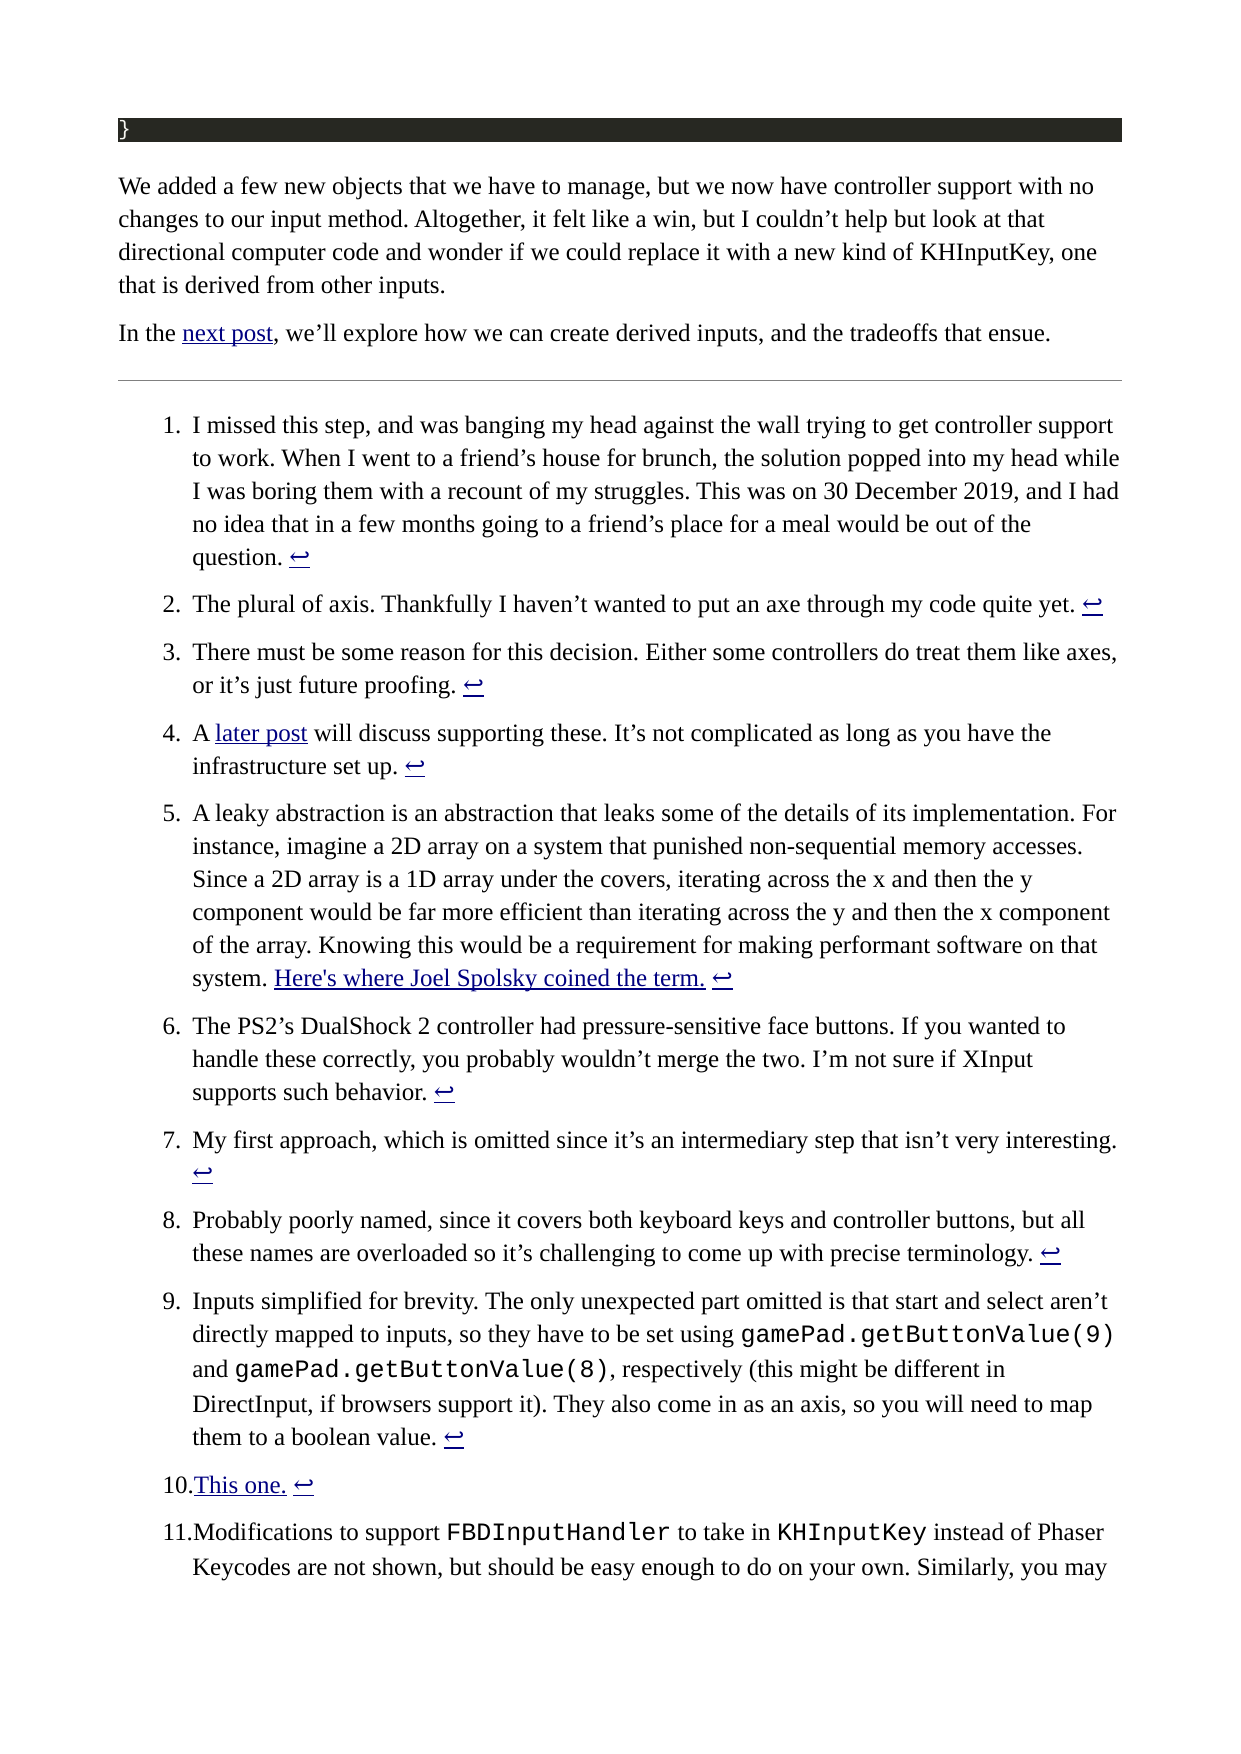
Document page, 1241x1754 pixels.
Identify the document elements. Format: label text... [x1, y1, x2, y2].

list I missed this step, and was banging my head against the wall trying to get controller support to work. When I went to a friend’s house for brunch, the solution popped into my head while I was boring them with a recount of my struggles. This was on 30 December 2019, and I had no idea that in a few months going to a friend’s place for a meal would be out of the question. ↩︎ [162, 410, 1122, 571]
list This one. ↩︎ [162, 1470, 1122, 1498]
list The plural of axis. Thankfully I haven’t wanted to put an axe through my code quite yet. ↩︎ [162, 589, 1122, 618]
list Inputs simplified for brevity. The only unexpected part omitted is that start and select aren’t directly mapped to inputs, so they have to be set using gamePad.getButtonValue(9) and gamePad.getButtonValue(8), respectively (this might be different in DirectInput, if browsers support it). They also come in as an axis, so you will need to map them to a boolean value. ↩︎ [162, 1286, 1122, 1451]
list There must be some reason for this decision. Either some controllers do treat them like axes, or it’s just future proofing. ↩︎ [162, 637, 1122, 699]
text } [118, 118, 1122, 142]
text We added a few new objects that we have to manage, but we now have controller support with no changes to our input method. Altogether, it felt like a win, but I couldn’t help but look at that directional computer code and wonder if we could replace it with a new kind of KHInputKey, one that is derived from other inputs. [118, 171, 1122, 299]
list Modifications to support FBDInputHandler to take in KHInputKey instead of Phaser Keycodes are not shown, but should be easy enough to do on your own. Similarly, you may [162, 1517, 1122, 1581]
list The PS2’s DualShock 2 controller had pressure-sensitive face buttons. If you wanted to handle these correctly, you probably wouldn’t merge the two. I’m not sure if XInput supports such behavior. ↩︎ [162, 1011, 1122, 1106]
list My first approach, which is omitted since it’s an intermediary step that isn’t very interesting. ↩︎ [162, 1125, 1122, 1186]
list A leaky abstraction is an abstraction that leaks some of the details of its implementation. For instance, imagine a 2D array on a system that punished non-sequential memory accesses. Since a 2D array is a 1D array under the covers, iterating across the x and then the y component would be far more efficient than iterating across the y and then the x component of the array. Knowing this would be a requirement for making performant software on that system. Here's where Joel Spolsky coined the term. ↩︎ [162, 798, 1122, 992]
text In the next post, we’ll explore how we can create derived inputs, and the tradeoffs that ensue. [118, 318, 1122, 347]
list Probably poorly named, since it covers both keyboard keys and controller buttons, but all these names are overloaded so it’s challenging to come up with precise terminology. ↩︎ [162, 1205, 1122, 1267]
list A later post will discuss supporting these. It’s not complicated as long as you have the infrastructure set up. ↩︎ [162, 718, 1122, 779]
